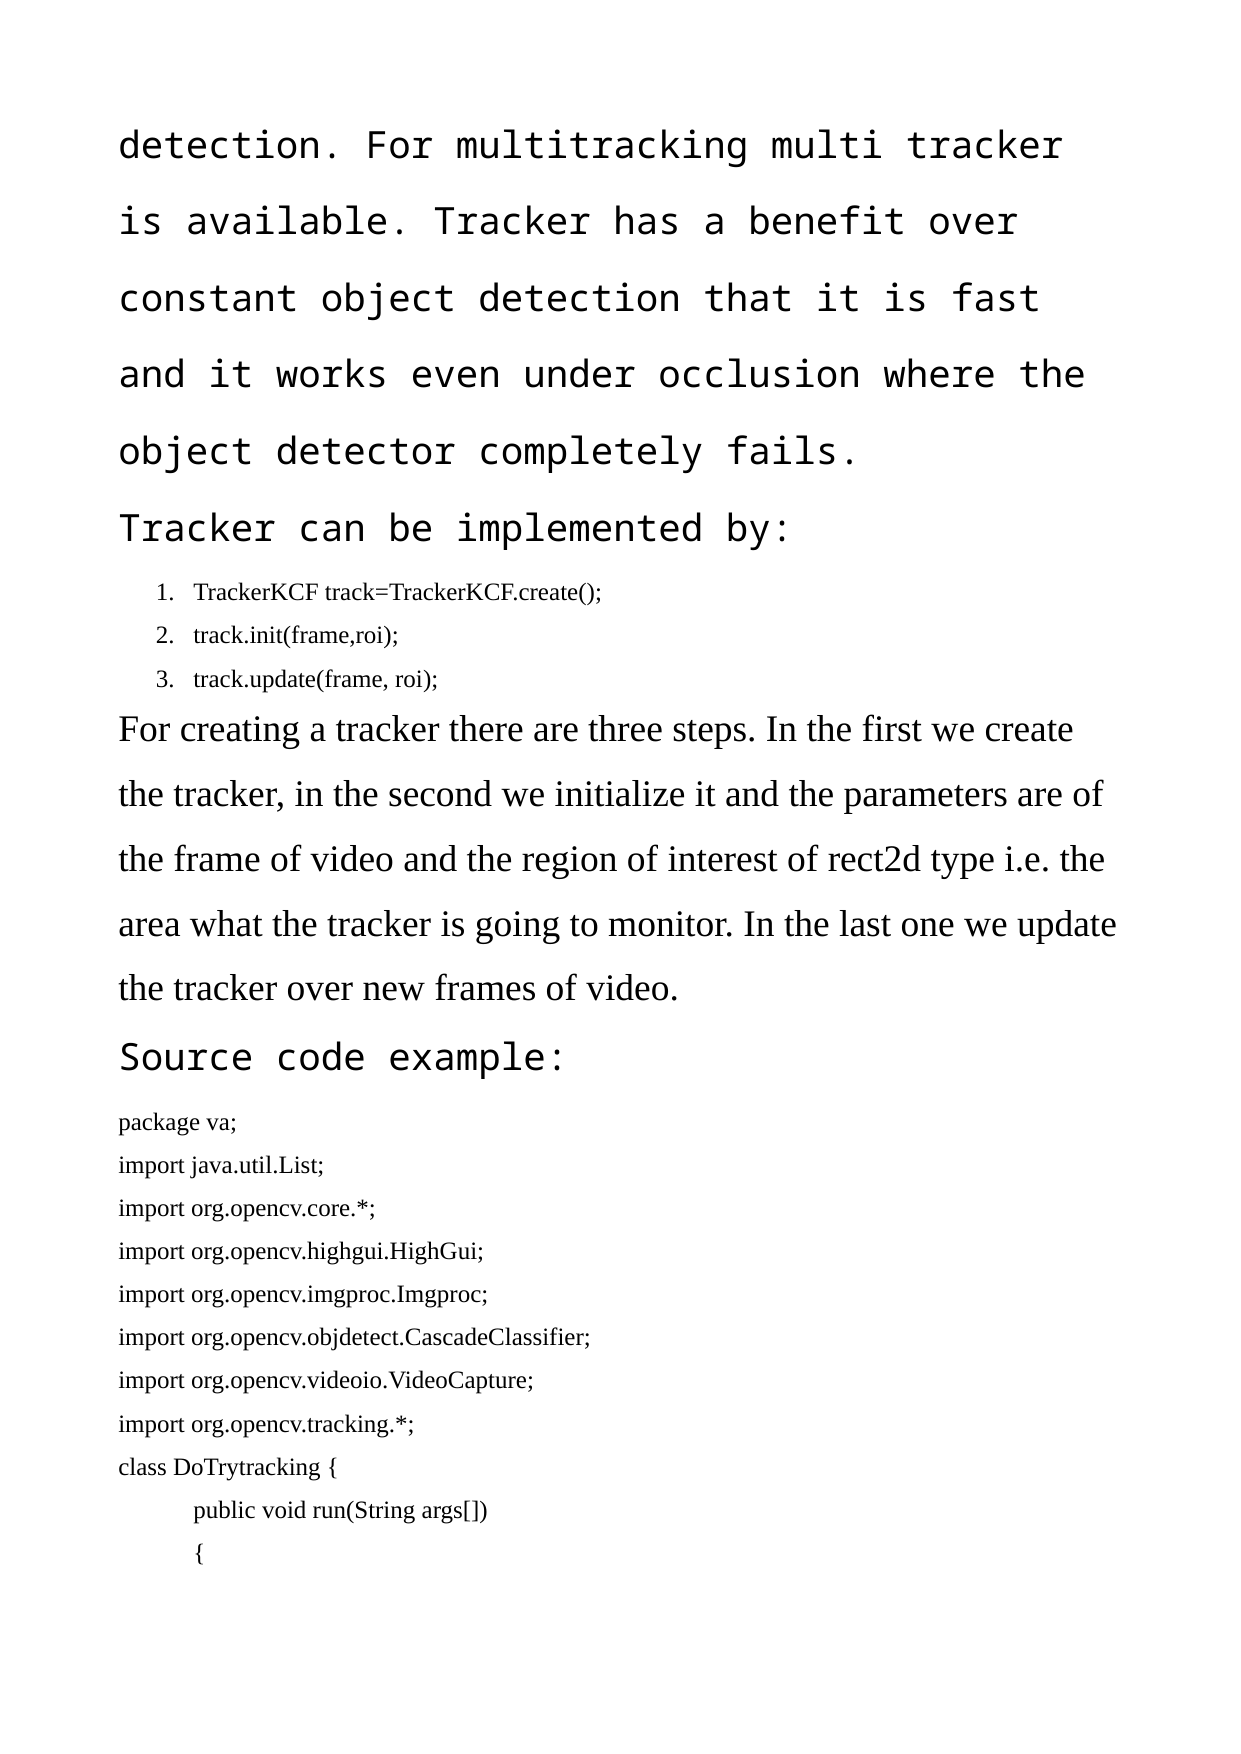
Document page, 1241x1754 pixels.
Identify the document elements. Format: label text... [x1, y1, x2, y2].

list track.update(frame, roi); [156, 664, 1122, 692]
text Source code example: [118, 1030, 1122, 1081]
list TrackerKCF track=TrackerKCF.create(); [156, 577, 1122, 606]
text detection. For multitracking multi tracker is available. Tracker has a benefit over constant object detection that it is fast and it works even under occlusion where the object detector completely fails. [118, 118, 1122, 475]
text import org.opencv.core.*; [118, 1193, 1122, 1222]
text package va; [118, 1107, 1122, 1136]
text import java.util.List; [118, 1150, 1122, 1179]
text { [118, 1538, 1122, 1567]
text import org.opencv.videoio.VideoCapture; [118, 1366, 1122, 1394]
text import org.opencv.objdetect.CascadeClassifier; [118, 1322, 1122, 1351]
text import org.opencv.highgui.HighGui; [118, 1236, 1122, 1265]
list track.init(frame,roi); [156, 621, 1122, 649]
text import org.opencv.tracking.*; [118, 1409, 1122, 1437]
text class DoTrytracking { [118, 1452, 1122, 1481]
text import org.opencv.imgproc.Imgproc; [118, 1279, 1122, 1308]
text Tracker can be implemented by: [118, 501, 1122, 552]
text public void run(String args[]) [118, 1495, 1122, 1524]
text For creating a tracker there are three steps. In the first we create the tracker, in the second we initialize it and the parameters are of the frame of video and the region of interest of rect2d type i.e. the area what the tracker is going to monitor. In the last one we update the tracker over new frames of video. [118, 707, 1122, 1009]
